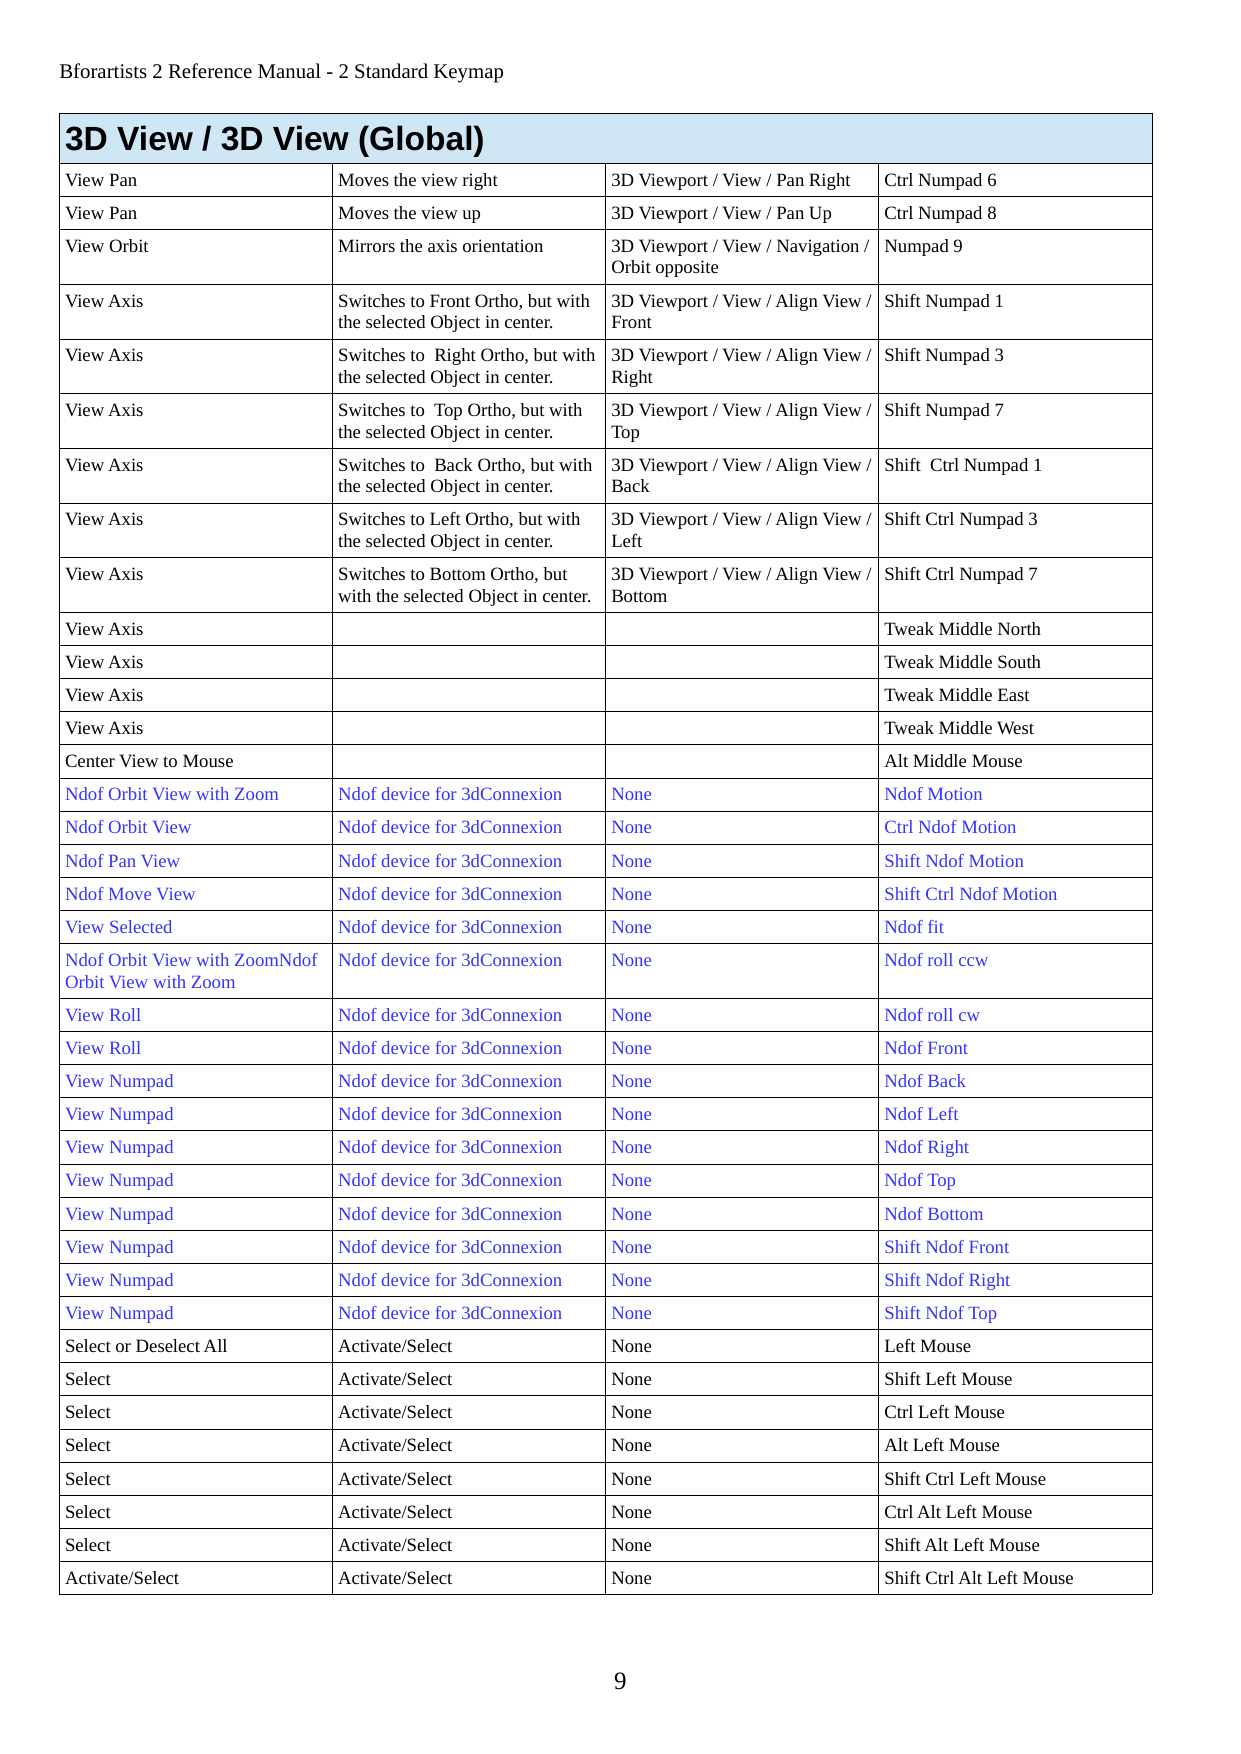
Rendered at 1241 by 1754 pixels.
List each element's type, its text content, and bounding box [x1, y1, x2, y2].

table_cell [606, 745, 878, 777]
table_cell Shift Ndof Top [879, 1297, 1152, 1329]
table_cell [333, 646, 605, 678]
table_cell Ndof Orbit View [60, 812, 332, 844]
table_cell Ndof device for 3dConnexion [333, 1264, 605, 1296]
table_cell Ndof Back [879, 1065, 1152, 1097]
table_cell Shift Numpad 3 [879, 340, 1152, 393]
table_cell [333, 745, 605, 777]
table_cell View Pan [60, 164, 332, 196]
table_cell Tweak Middle North [879, 613, 1152, 645]
table_cell Activate/Select [60, 1562, 332, 1594]
table_cell Center View to Mouse [60, 745, 332, 777]
table_cell Ctrl Ndof Motion [879, 812, 1152, 844]
table_cell Activate/Select [333, 1396, 605, 1428]
table_cell Shift Ctrl Numpad 1 [879, 449, 1152, 502]
table_cell Shift Ctrl Left Mouse [879, 1463, 1152, 1495]
table_cell 3D Viewport / View / Navigation / Orbit opposite [606, 230, 878, 284]
table_cell View Numpad [60, 1098, 332, 1130]
table_cell None [606, 812, 878, 844]
table_cell None [606, 1529, 878, 1561]
table_cell None [606, 1032, 878, 1064]
table_cell View Pan [60, 197, 332, 229]
table_cell [606, 712, 878, 744]
table_cell [333, 679, 605, 711]
table_cell View Axis [60, 285, 332, 338]
table_cell Shift Ctrl Numpad 3 [879, 504, 1152, 557]
table_cell Ndof device for 3dConnexion [333, 1297, 605, 1329]
table_cell Numpad 9 [879, 230, 1152, 284]
table_cell Switches to Left Ortho, but with the selected Object in center. [333, 504, 605, 557]
table_cell Ndof fit [879, 911, 1152, 943]
table_cell Tweak Middle South [879, 646, 1152, 678]
table_cell View Numpad [60, 1264, 332, 1296]
table_cell [606, 679, 878, 711]
table_cell Select [60, 1396, 332, 1428]
table_cell View Orbit [60, 230, 332, 284]
table_cell View Axis [60, 646, 332, 678]
table_cell View Axis [60, 558, 332, 612]
table_cell [606, 613, 878, 645]
table_cell Ctrl Left Mouse [879, 1396, 1152, 1428]
table_cell Moves the view right [333, 164, 605, 196]
table_cell Ndof Orbit View with Zoom [60, 779, 332, 811]
table_cell Ndof Move View [60, 878, 332, 910]
table_cell Ndof device for 3dConnexion [333, 1165, 605, 1197]
table_cell None [606, 878, 878, 910]
table_cell View Roll [60, 1032, 332, 1064]
table_cell View Roll [60, 999, 332, 1031]
table_cell Shift Ndof Right [879, 1264, 1152, 1296]
table_cell View Numpad [60, 1165, 332, 1197]
table_cell Mirrors the axis orientation [333, 230, 605, 284]
table_cell Ndof device for 3dConnexion [333, 944, 605, 998]
table_cell Shift Left Mouse [879, 1363, 1152, 1395]
table_cell 3D Viewport / View / Align View / Top [606, 394, 878, 448]
table_cell None [606, 1330, 878, 1362]
table_cell Moves the view up [333, 197, 605, 229]
table_cell [333, 613, 605, 645]
table_cell Shift Ndof Motion [879, 845, 1152, 877]
table_cell None [606, 1363, 878, 1395]
table_cell Ndof device for 3dConnexion [333, 1065, 605, 1097]
table_cell 3D Viewport / View / Align View / Right [606, 340, 878, 393]
table_cell Ndof Motion [879, 779, 1152, 811]
table_cell View Axis [60, 613, 332, 645]
table_cell Tweak Middle East [879, 679, 1152, 711]
table_cell Ndof device for 3dConnexion [333, 1131, 605, 1163]
table_cell Ndof device for 3dConnexion [333, 878, 605, 910]
table_cell Shift Numpad 7 [879, 394, 1152, 448]
table_cell None [606, 1463, 878, 1495]
table_cell None [606, 1098, 878, 1130]
table_cell Ndof Right [879, 1131, 1152, 1163]
table_cell Activate/Select [333, 1463, 605, 1495]
table_cell Activate/Select [333, 1529, 605, 1561]
table_cell 3D Viewport / View / Pan Right [606, 164, 878, 196]
table_cell View Numpad [60, 1231, 332, 1263]
table_cell Shift Alt Left Mouse [879, 1529, 1152, 1561]
table_cell None [606, 944, 878, 998]
table_cell View Axis [60, 340, 332, 393]
table_cell Activate/Select [333, 1330, 605, 1362]
table_cell None [606, 845, 878, 877]
table_cell Alt Middle Mouse [879, 745, 1152, 777]
table_header 3D View / 3D View (Global) [60, 114, 1152, 163]
table_cell Shift Ctrl Ndof Motion [879, 878, 1152, 910]
table_cell Shift Ctrl Alt Left Mouse [879, 1562, 1152, 1594]
table_cell View Numpad [60, 1065, 332, 1097]
table_cell Switches to Back Ortho, but with the selected Object in center. [333, 449, 605, 502]
table_cell View Numpad [60, 1297, 332, 1329]
table_cell Ndof device for 3dConnexion [333, 911, 605, 943]
table_cell View Axis [60, 394, 332, 448]
table_cell None [606, 1264, 878, 1296]
table_cell None [606, 1297, 878, 1329]
table_cell View Numpad [60, 1198, 332, 1230]
table_cell Shift Numpad 1 [879, 285, 1152, 338]
table_cell 3D Viewport / View / Align View / Bottom [606, 558, 878, 612]
table_cell Ndof device for 3dConnexion [333, 1231, 605, 1263]
table_cell View Axis [60, 712, 332, 744]
table_cell View Axis [60, 679, 332, 711]
table_cell Ndof device for 3dConnexion [333, 812, 605, 844]
table_cell Activate/Select [333, 1430, 605, 1462]
table_cell Ndof roll ccw [879, 944, 1152, 998]
table_cell Ndof device for 3dConnexion [333, 1032, 605, 1064]
table_cell None [606, 779, 878, 811]
table_cell Tweak Middle West [879, 712, 1152, 744]
table_cell Ndof device for 3dConnexion [333, 845, 605, 877]
table_cell 3D Viewport / View / Align View / Front [606, 285, 878, 338]
table_cell None [606, 1198, 878, 1230]
table_cell None [606, 1231, 878, 1263]
table_cell None [606, 1562, 878, 1594]
table_cell 3D Viewport / View / Align View / Back [606, 449, 878, 502]
table_cell None [606, 1496, 878, 1528]
table_cell Activate/Select [333, 1562, 605, 1594]
table_cell Left Mouse [879, 1330, 1152, 1362]
table_cell Select [60, 1529, 332, 1561]
table_cell Switches to Bottom Ortho, but with the selected Object in center. [333, 558, 605, 612]
table_cell [333, 712, 605, 744]
table_cell View Axis [60, 504, 332, 557]
table_cell None [606, 911, 878, 943]
table_cell Activate/Select [333, 1363, 605, 1395]
table_cell Switches to Front Ortho, but with the selected Object in center. [333, 285, 605, 338]
table_cell Ndof Orbit View with ZoomNdof Orbit View with Zoom [60, 944, 332, 998]
table_cell Ndof roll cw [879, 999, 1152, 1031]
table_cell None [606, 1430, 878, 1462]
table_cell Ndof device for 3dConnexion [333, 1098, 605, 1130]
table_cell None [606, 1165, 878, 1197]
table_cell Switches to Right Ortho, but with the selected Object in center. [333, 340, 605, 393]
table_cell Ctrl Numpad 8 [879, 197, 1152, 229]
table_cell 3D Viewport / View / Pan Up [606, 197, 878, 229]
table_cell Select or Deselect All [60, 1330, 332, 1362]
table_cell Ndof Left [879, 1098, 1152, 1130]
table_cell Ndof Front [879, 1032, 1152, 1064]
table_cell Ndof device for 3dConnexion [333, 1198, 605, 1230]
table_cell Shift Ndof Front [879, 1231, 1152, 1263]
table_cell View Axis [60, 449, 332, 502]
table_cell [606, 646, 878, 678]
table_cell 3D Viewport / View / Align View / Left [606, 504, 878, 557]
table_cell Select [60, 1463, 332, 1495]
table_cell Alt Left Mouse [879, 1430, 1152, 1462]
table_cell Ndof device for 3dConnexion [333, 999, 605, 1031]
table_cell Ndof Top [879, 1165, 1152, 1197]
table_cell None [606, 1396, 878, 1428]
table_cell Activate/Select [333, 1496, 605, 1528]
table_cell Switches to Top Ortho, but with the selected Object in center. [333, 394, 605, 448]
table_cell Select [60, 1430, 332, 1462]
table_cell Select [60, 1363, 332, 1395]
table_cell View Selected [60, 911, 332, 943]
table_cell Ctrl Alt Left Mouse [879, 1496, 1152, 1528]
table_cell None [606, 1131, 878, 1163]
table_cell Ctrl Numpad 6 [879, 164, 1152, 196]
table_cell Shift Ctrl Numpad 7 [879, 558, 1152, 612]
table_cell Ndof device for 3dConnexion [333, 779, 605, 811]
table_cell None [606, 1065, 878, 1097]
table_cell View Numpad [60, 1131, 332, 1163]
table_cell Ndof Pan View [60, 845, 332, 877]
table_cell None [606, 999, 878, 1031]
table_cell Select [60, 1496, 332, 1528]
table_cell Ndof Bottom [879, 1198, 1152, 1230]
